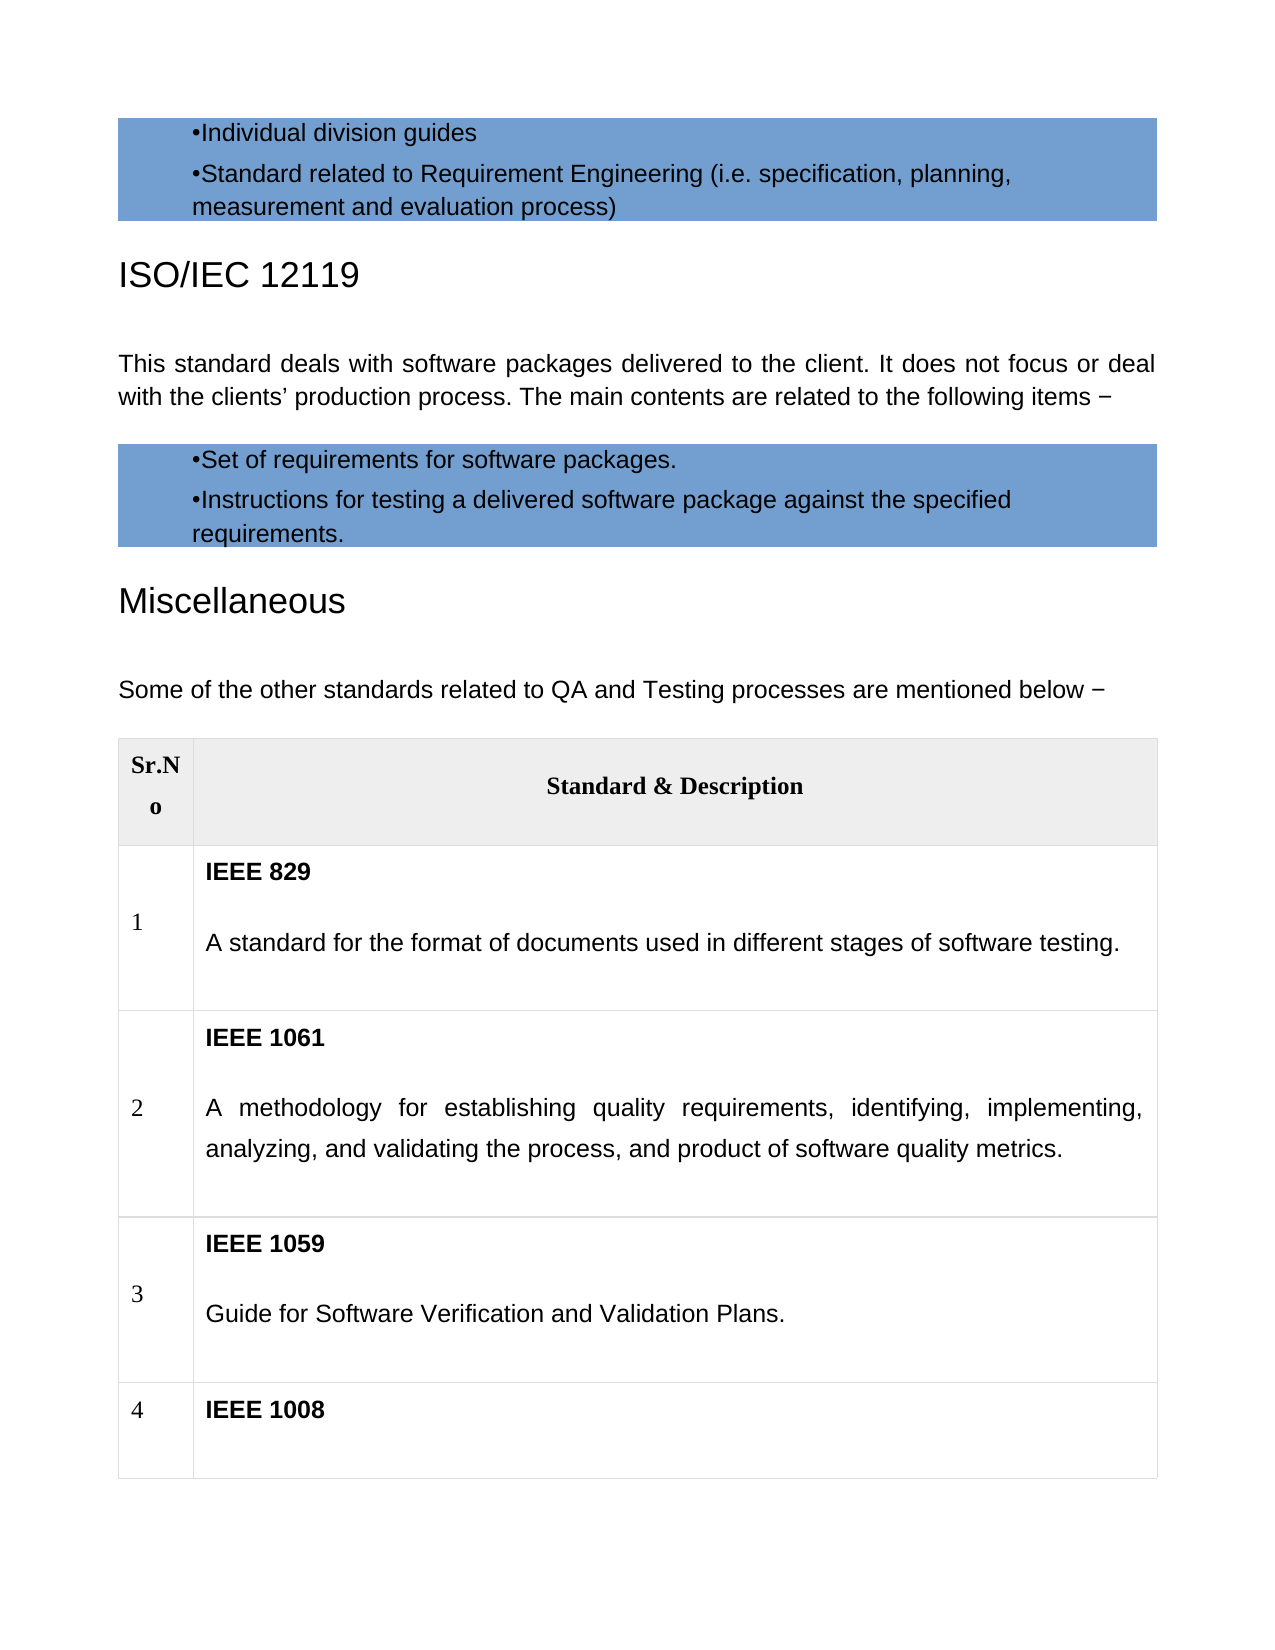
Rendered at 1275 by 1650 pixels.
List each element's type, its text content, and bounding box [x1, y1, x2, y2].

table_cell 2 [119, 1011, 193, 1216]
table_cell IEEE 1059 Guide for Software Verification and Validation Plans. [194, 1218, 1157, 1382]
list Individual division guides [118, 118, 1157, 147]
list Standard related to Requirement Engineering (i.e. specification, planning, measurement and evaluation process) [118, 159, 1157, 221]
table_header Standard & Description [194, 739, 1157, 845]
text Some of the other standards related to QA and Testing processes are mentioned below − [118, 676, 1157, 704]
table_header Sr.No [119, 739, 193, 845]
list Instructions for testing a delivered software package against the specified requirements. [118, 486, 1157, 547]
table_cell IEEE 1061 A methodology for establishing quality requirements, identifying, implementing, analyzing, and validating the process, and product of software quality metrics. [194, 1011, 1157, 1216]
subtitle Miscellaneous [118, 580, 1157, 622]
table_cell IEEE 829 A standard for the format of documents used in different stages of software testing. [194, 846, 1157, 1010]
subtitle ISO/IEC 12119 [118, 254, 1157, 295]
text This standard deals with software packages delivered to the client. It does not focus or deal with the clients’ production process. The main contents are related to the following items − [118, 349, 1157, 411]
table_cell IEEE 1008 [194, 1383, 1157, 1478]
list Set of requirements for software packages. [118, 444, 1157, 473]
table_cell 4 [119, 1383, 193, 1478]
table_cell 1 [119, 846, 193, 1010]
table_cell 3 [119, 1218, 193, 1382]
